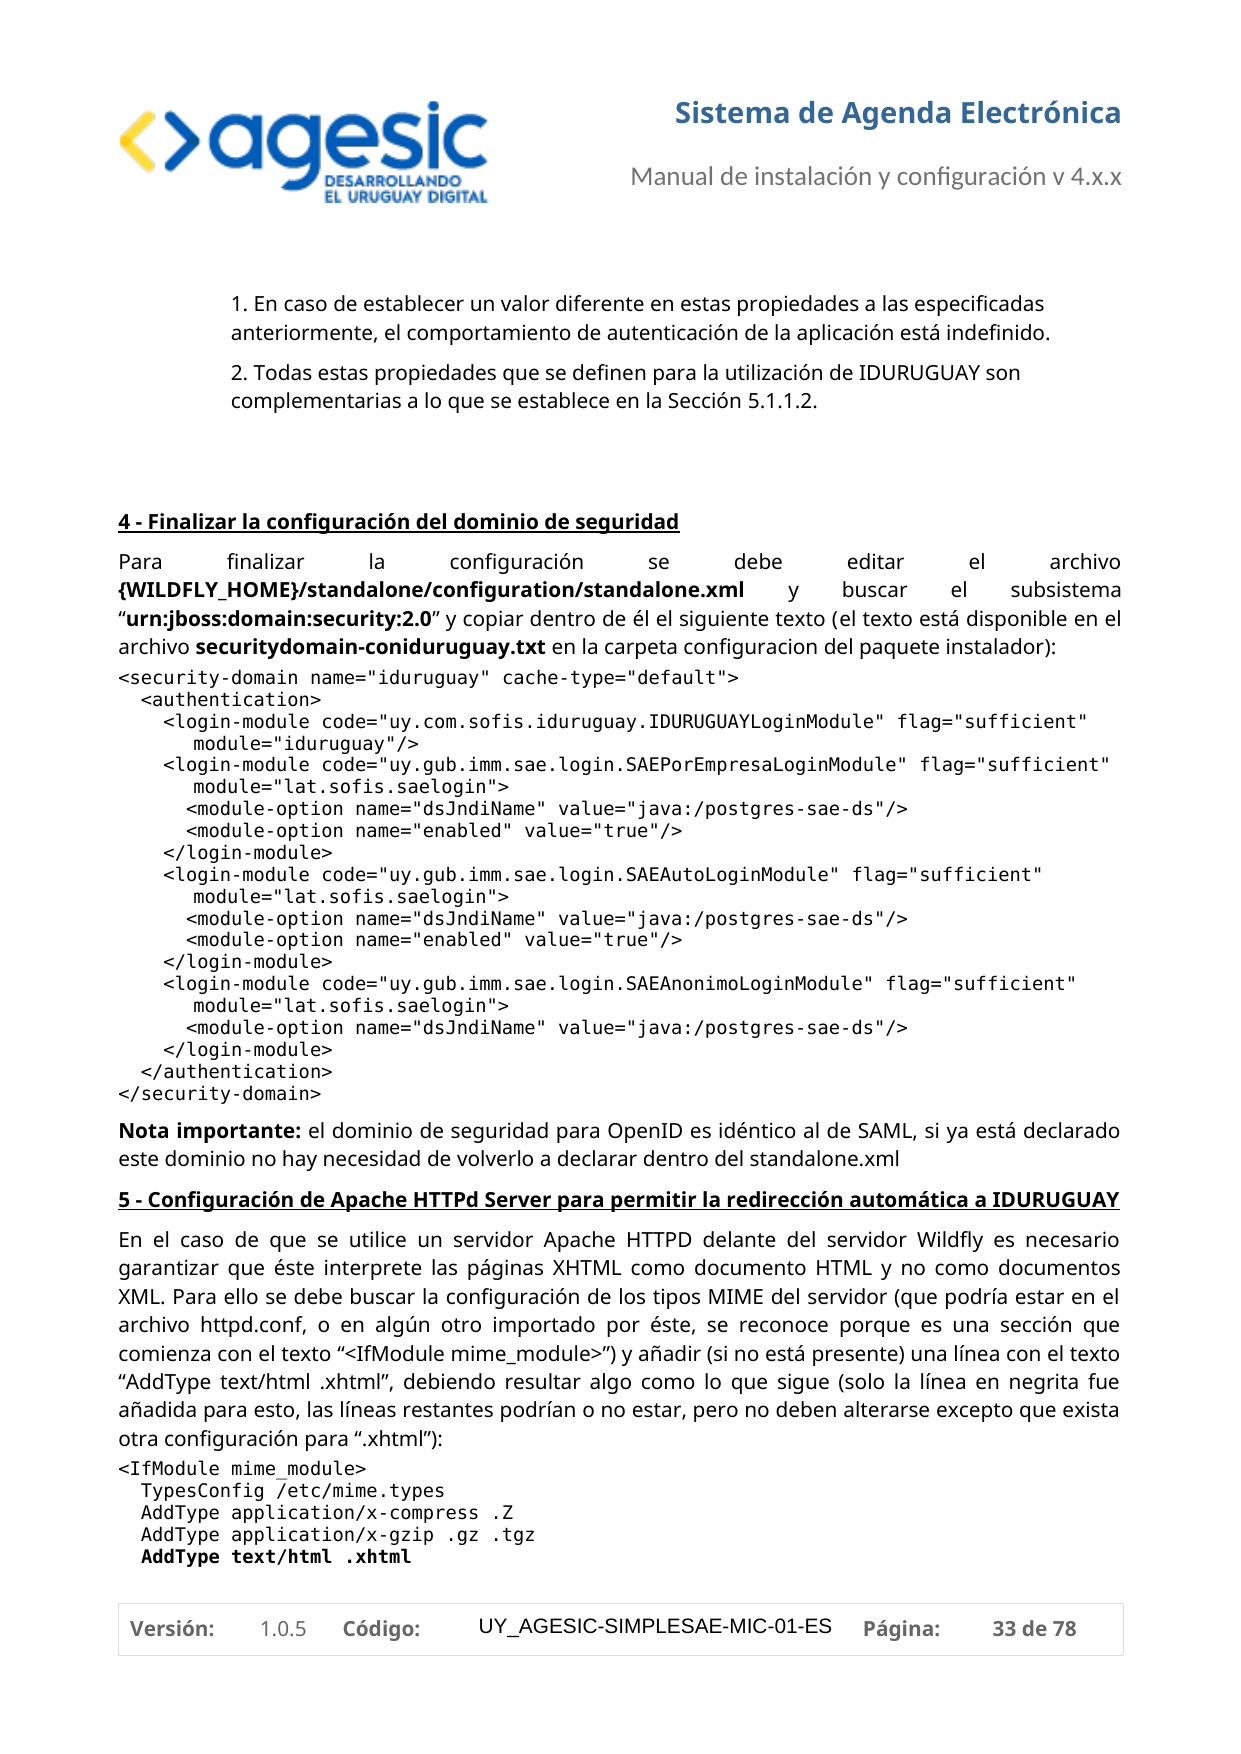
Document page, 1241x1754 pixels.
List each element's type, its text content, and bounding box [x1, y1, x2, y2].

text </login-module> [118, 842, 1122, 864]
text </login-module> [118, 951, 1122, 973]
text <module-option name="dsJndiName" value="java:/postgres-sae-ds"/> [118, 907, 1122, 929]
list 1. En caso de establecer un valor diferente en estas propiedades a las especificadas anteriormente, el comportamiento de autenticación de la aplicación está indefinido. [193, 289, 1122, 346]
text </security-domain> [118, 1082, 1122, 1104]
text <module-option name="dsJndiName" value="java:/postgres-sae-ds"/> [118, 1017, 1122, 1039]
text 4 - Finalizar la configuración del dominio de seguridad [118, 507, 1122, 535]
text </authentication> [118, 1061, 1122, 1082]
text <module-option name="enabled" value="true"/> [118, 929, 1122, 951]
text AddType application/x-compress .Z [118, 1502, 1122, 1524]
text 5 - Configuración de Apache HTTPd Server para permitir la redirección automática a IDURUGUAY [118, 1185, 1122, 1213]
text <login-module code="uy.gub.imm.sae.login.SAEAutoLoginModule" flag="sufficient" module="lat.sofis.saelogin"> [118, 864, 1122, 907]
text Nota importante: el dominio de seguridad para OpenID es idéntico al de SAML, si ya está declarado este dominio no hay necesidad de volverlo a declarar dentro del standalone.xml [118, 1116, 1122, 1173]
picture [119, 101, 489, 203]
text Para finalizar la configuración se debe editar el archivo {WILDFLY_HOME}/standalone/configuration/standalone.xml y buscar el subsistema “urn:jboss:domain:security:2.0” y copiar dentro de él el siguiente texto (el texto está disponible en el archivo securitydomain-coniduruguay.txt en la carpeta configuracion del paquete instalador): [118, 547, 1122, 661]
list 2. Todas estas propiedades que se definen para la utilización de IDURUGUAY son complementarias a lo que se establece en la Sección 5.1.1.2. [193, 358, 1122, 415]
text <IfModule mime_module> [118, 1458, 1122, 1480]
text <module-option name="dsJndiName" value="java:/postgres-sae-ds"/> [118, 798, 1122, 820]
text <login-module code="uy.gub.imm.sae.login.SAEAnonimoLoginModule" flag="sufficient" module="lat.sofis.saelogin"> [118, 973, 1122, 1017]
text </login-module> [118, 1039, 1122, 1061]
text <authentication> [118, 689, 1122, 711]
text AddType text/html .xhtml [118, 1546, 1122, 1568]
text En el caso de que se utilice un servidor Apache HTTPD delante del servidor Wildfly es necesario garantizar que éste interprete las páginas XHTML como documento HTML y no como documentos XML. Para ello se debe buscar la configuración de los tipos MIME del servidor (que podría estar en el archivo httpd.conf, o en algún otro importado por éste, se reconoce porque es una sección que comienza con el texto “<IfModule mime_module>”) y añadir (si no está presente) una línea con el texto “AddType text/html .xhtml”, debiendo resultar algo como lo que sigue (solo la línea en negrita fue añadida para esto, las líneas restantes podrían o no estar, pero no deben alterarse excepto que exista otra configuración para “.xhtml”): [118, 1225, 1122, 1452]
text TypesConfig /etc/mime.types [118, 1480, 1122, 1502]
text <security-domain name="iduruguay" cache-type="default"> [118, 667, 1122, 689]
text <module-option name="enabled" value="true"/> [118, 820, 1122, 842]
text <login-module code="uy.gub.imm.sae.login.SAEPorEmpresaLoginModule" flag="sufficient" module="lat.sofis.saelogin"> [118, 754, 1122, 798]
text <login-module code="uy.com.sofis.iduruguay.IDURUGUAYLoginModule" flag="sufficient" module="iduruguay"/> [118, 711, 1122, 754]
text AddType application/x-gzip .gz .tgz [118, 1524, 1122, 1546]
